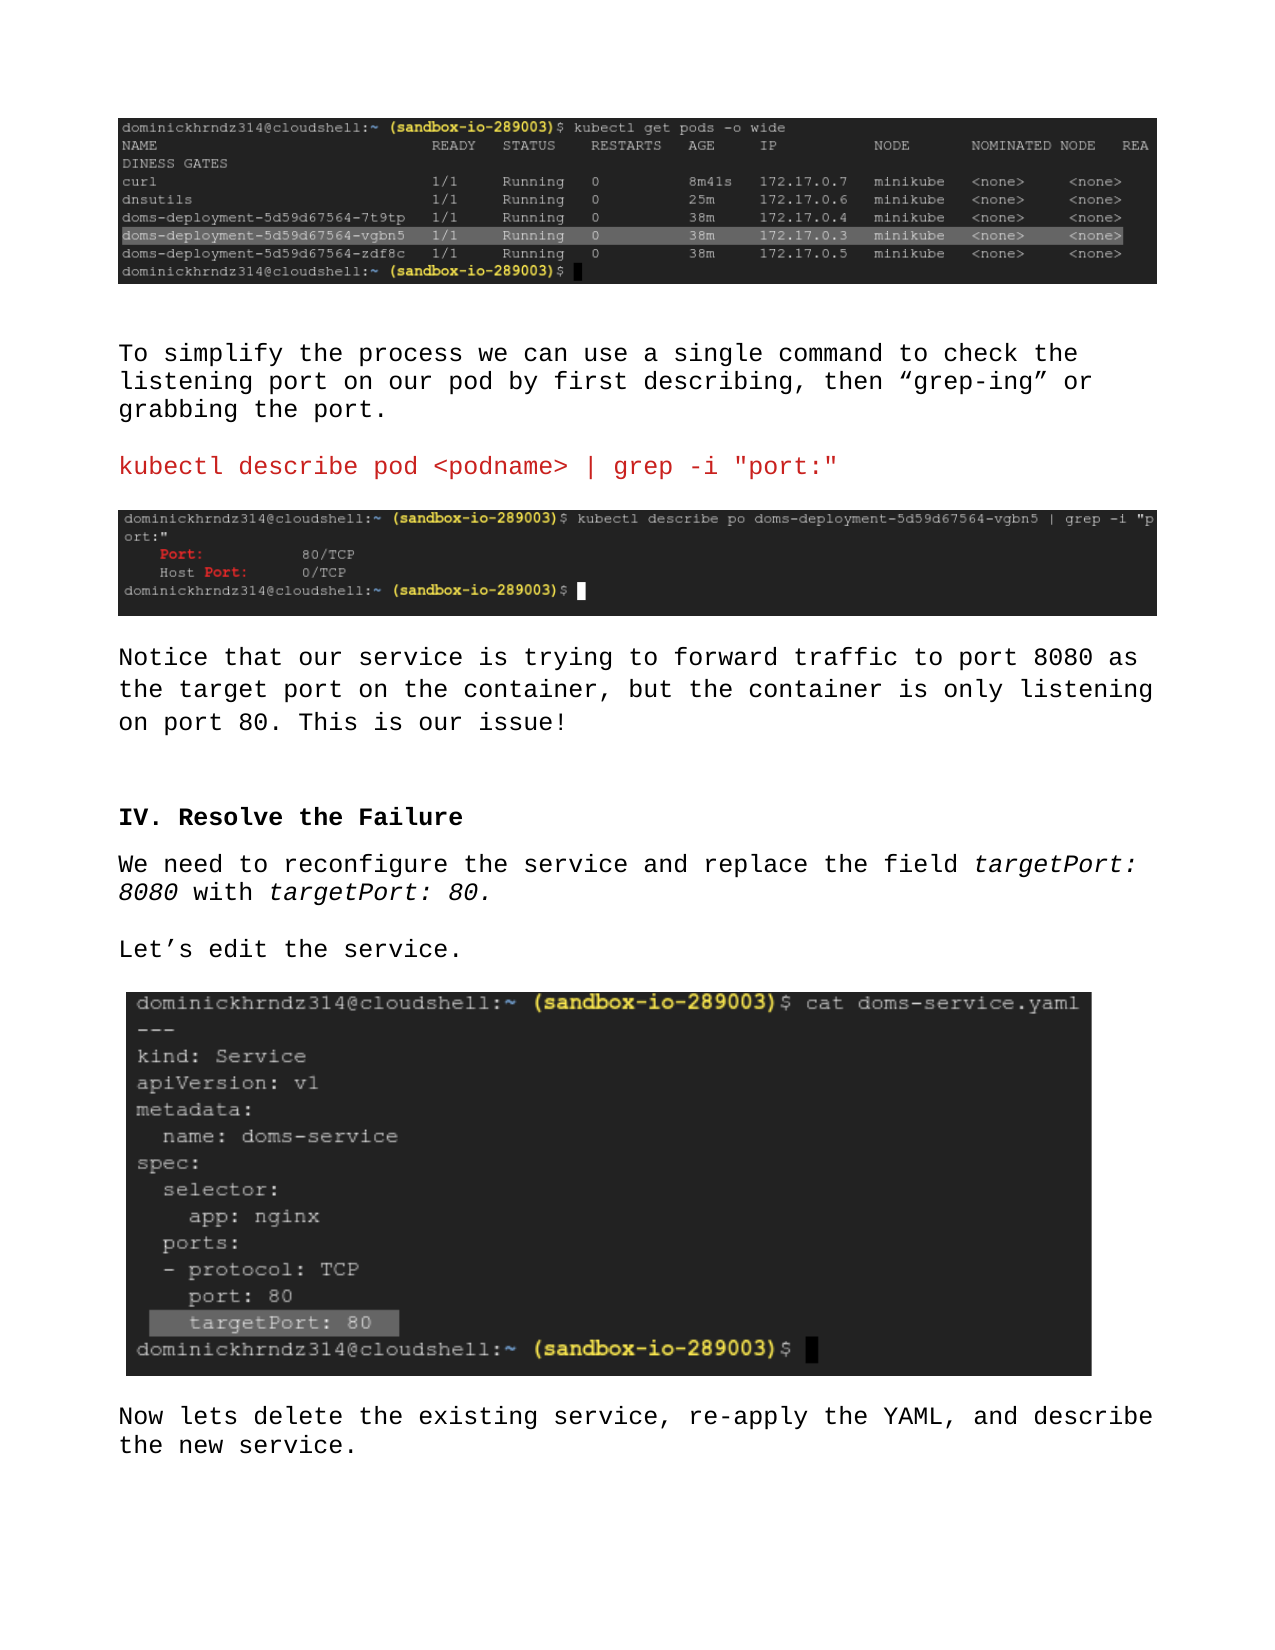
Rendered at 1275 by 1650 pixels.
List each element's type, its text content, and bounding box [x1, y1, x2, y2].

text We need to reconfigure the service and replace the field targetPort: 8080 with targetPort: 80. [118, 851, 1157, 908]
text Notice that our service is trying to forward traffic to port 8080 as the target port on the container, but the container is only listening on port 80. This is our issue! [118, 644, 1157, 738]
picture [118, 510, 1157, 616]
text To simplify the process we can use a single command to check the listening port on our pod by first describing, then “grep-ing” or grabbing the port. [118, 340, 1157, 425]
text Now lets delete the existing service, re-apply the YAML, and describe the new service. [118, 993, 1157, 1461]
text kubectl describe pod <podname> | grep -i "port:" [118, 454, 1157, 482]
text Let’s edit the service. [118, 936, 1157, 964]
text IV. Resolve the Failure [118, 804, 1157, 832]
picture [126, 992, 1092, 1376]
picture [118, 118, 1157, 284]
